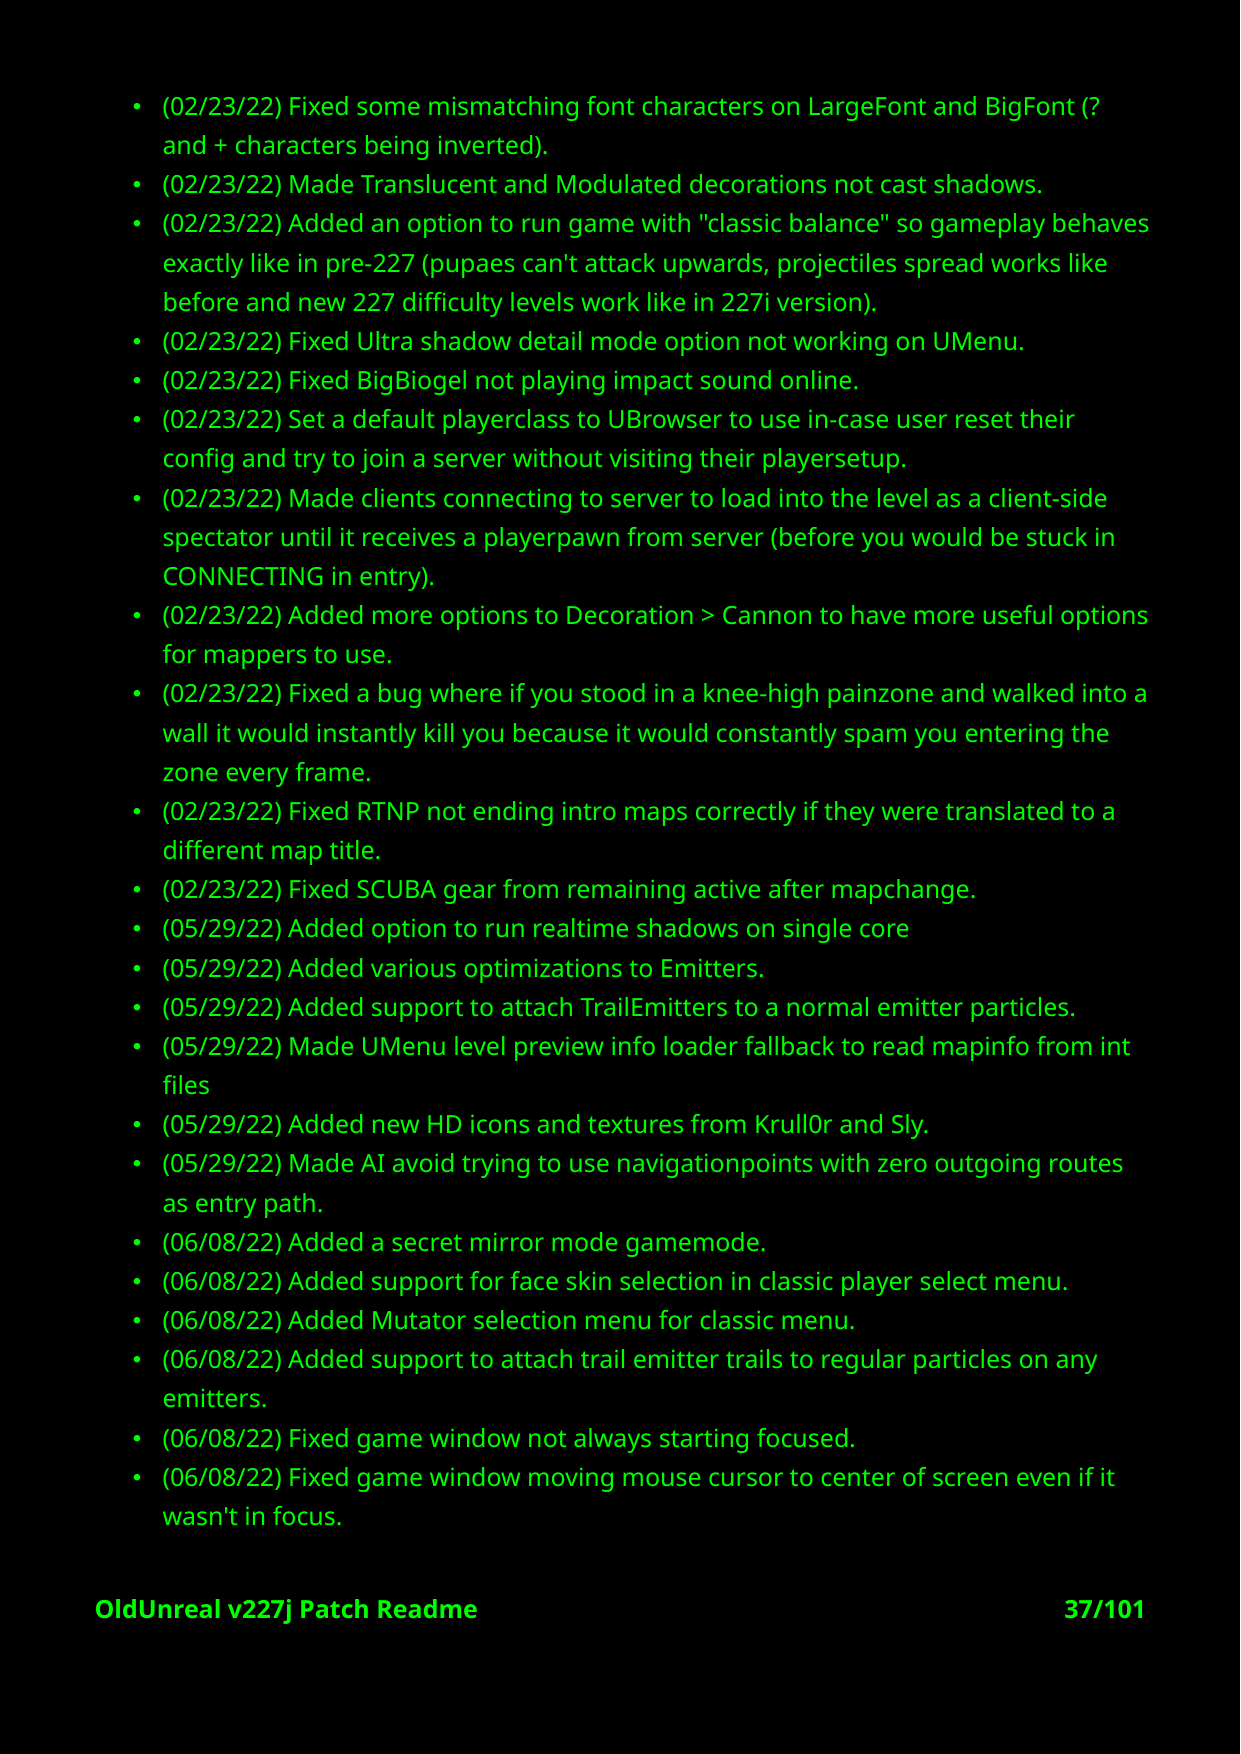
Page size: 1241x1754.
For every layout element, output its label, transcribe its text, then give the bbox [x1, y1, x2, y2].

list (02/23/22) Fixed BigBiogel not playing impact sound online. [133, 363, 1152, 397]
list (05/29/22) Added option to run realtime shadows on single core [133, 911, 1152, 945]
list (02/23/22) Fixed SCUBA gear from remaining active after mapchange. [133, 872, 1152, 906]
list (06/08/22) Added Mutator selection menu for classic menu. [133, 1303, 1152, 1337]
list (05/29/22) Made AI avoid trying to use navigationpoints with zero outgoing routes as entry path. [133, 1146, 1152, 1219]
list (02/23/22) Added more options to Decoration > Cannon to have more useful options for mappers to use. [133, 598, 1152, 671]
list (06/08/22) Fixed game window not always starting focused. [133, 1420, 1152, 1454]
list (05/29/22) Added various optimizations to Emitters. [133, 950, 1152, 984]
list (06/08/22) Added support to attach trail emitter trails to regular particles on any emitters. [133, 1342, 1152, 1415]
list (06/08/22) Added a secret mirror mode gamemode. [133, 1224, 1152, 1258]
list (02/23/22) Set a default playerclass to UBrowser to use in-case user reset their config and try to join a server without visiting their playersetup. [133, 402, 1152, 475]
list (06/08/22) Added support for face skin selection in classic player select menu. [133, 1263, 1152, 1298]
list (05/29/22) Added support to attach TrailEmitters to a normal emitter particles. [133, 989, 1152, 1023]
list (02/23/22) Added an option to run game with "classic balance" so gameplay behaves exactly like in pre-227 (pupaes can't attack upwards, projectiles spread works like before and new 227 difficulty levels work like in 227i version). [133, 206, 1152, 318]
list (02/23/22) Fixed Ultra shadow detail mode option not working on UMenu. [133, 323, 1152, 358]
list (06/08/22) Fixed game window moving mouse cursor to center of screen even if it wasn't in focus. [133, 1459, 1152, 1533]
list (02/23/22) Fixed some mismatching font characters on LargeFont and BigFont (? and + characters being inverted). [133, 88, 1152, 162]
list (05/29/22) Added new HD icons and textures from Krull0r and Sly. [133, 1107, 1152, 1141]
list (02/23/22) Made clients connecting to server to load into the level as a client-side spectator until it receives a playerpawn from server (before you would be stuck in CONNECTING in entry). [133, 480, 1152, 593]
list (02/23/22) Fixed a bug where if you stood in a knee-high painzone and walked into a wall it would instantly kill you because it would constantly spam you entering the zone every frame. [133, 676, 1152, 788]
list (02/23/22) Made Translucent and Modulated decorations not cast shadows. [133, 167, 1152, 201]
list (05/29/22) Made UMenu level preview info loader fallback to read mapinfo from int files [133, 1028, 1152, 1102]
list (02/23/22) Fixed RTNP not ending intro maps correctly if they were translated to a different map title. [133, 793, 1152, 867]
